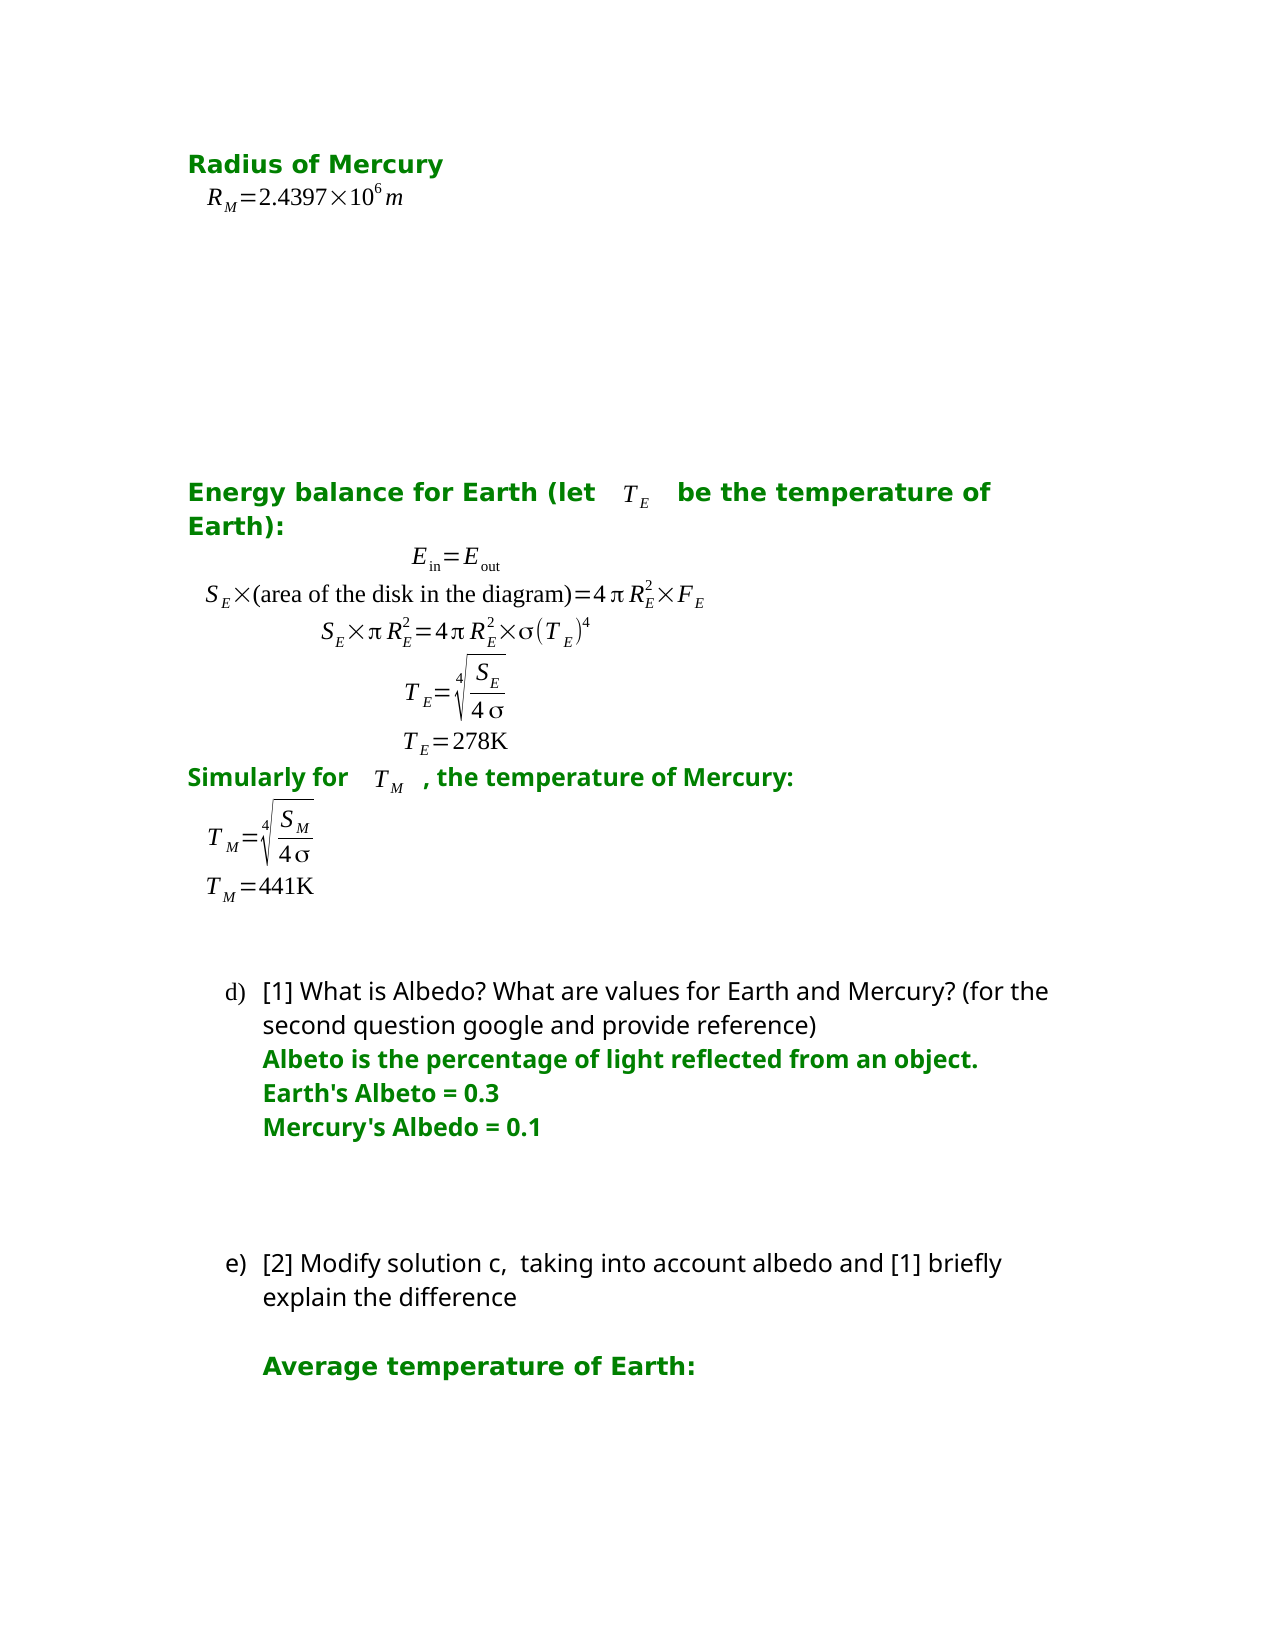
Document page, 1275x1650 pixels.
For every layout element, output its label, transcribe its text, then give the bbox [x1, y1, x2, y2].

text Mercury's Albedo = 0.1 [262, 1110, 1087, 1144]
list [1] What is Albedo? What are values for Earth and Mercury? (for the second question google and provide reference) [225, 973, 1087, 1042]
text Simularly for , the temperature of Mercury: [187, 760, 1087, 797]
text Radius of Mercury [187, 150, 1087, 179]
text Energy balance for Earth (let be the temperature of Earth): [187, 478, 1087, 541]
text Earth's Albeto = 0.3 [262, 1076, 1087, 1110]
text Average temperature of Earth: [187, 1348, 1087, 1382]
list [2] Modify solution c, taking into account albedo and [1] briefly explain the difference [225, 1246, 1087, 1314]
text Albeto is the percentage of light reflected from an object. [262, 1042, 1087, 1076]
